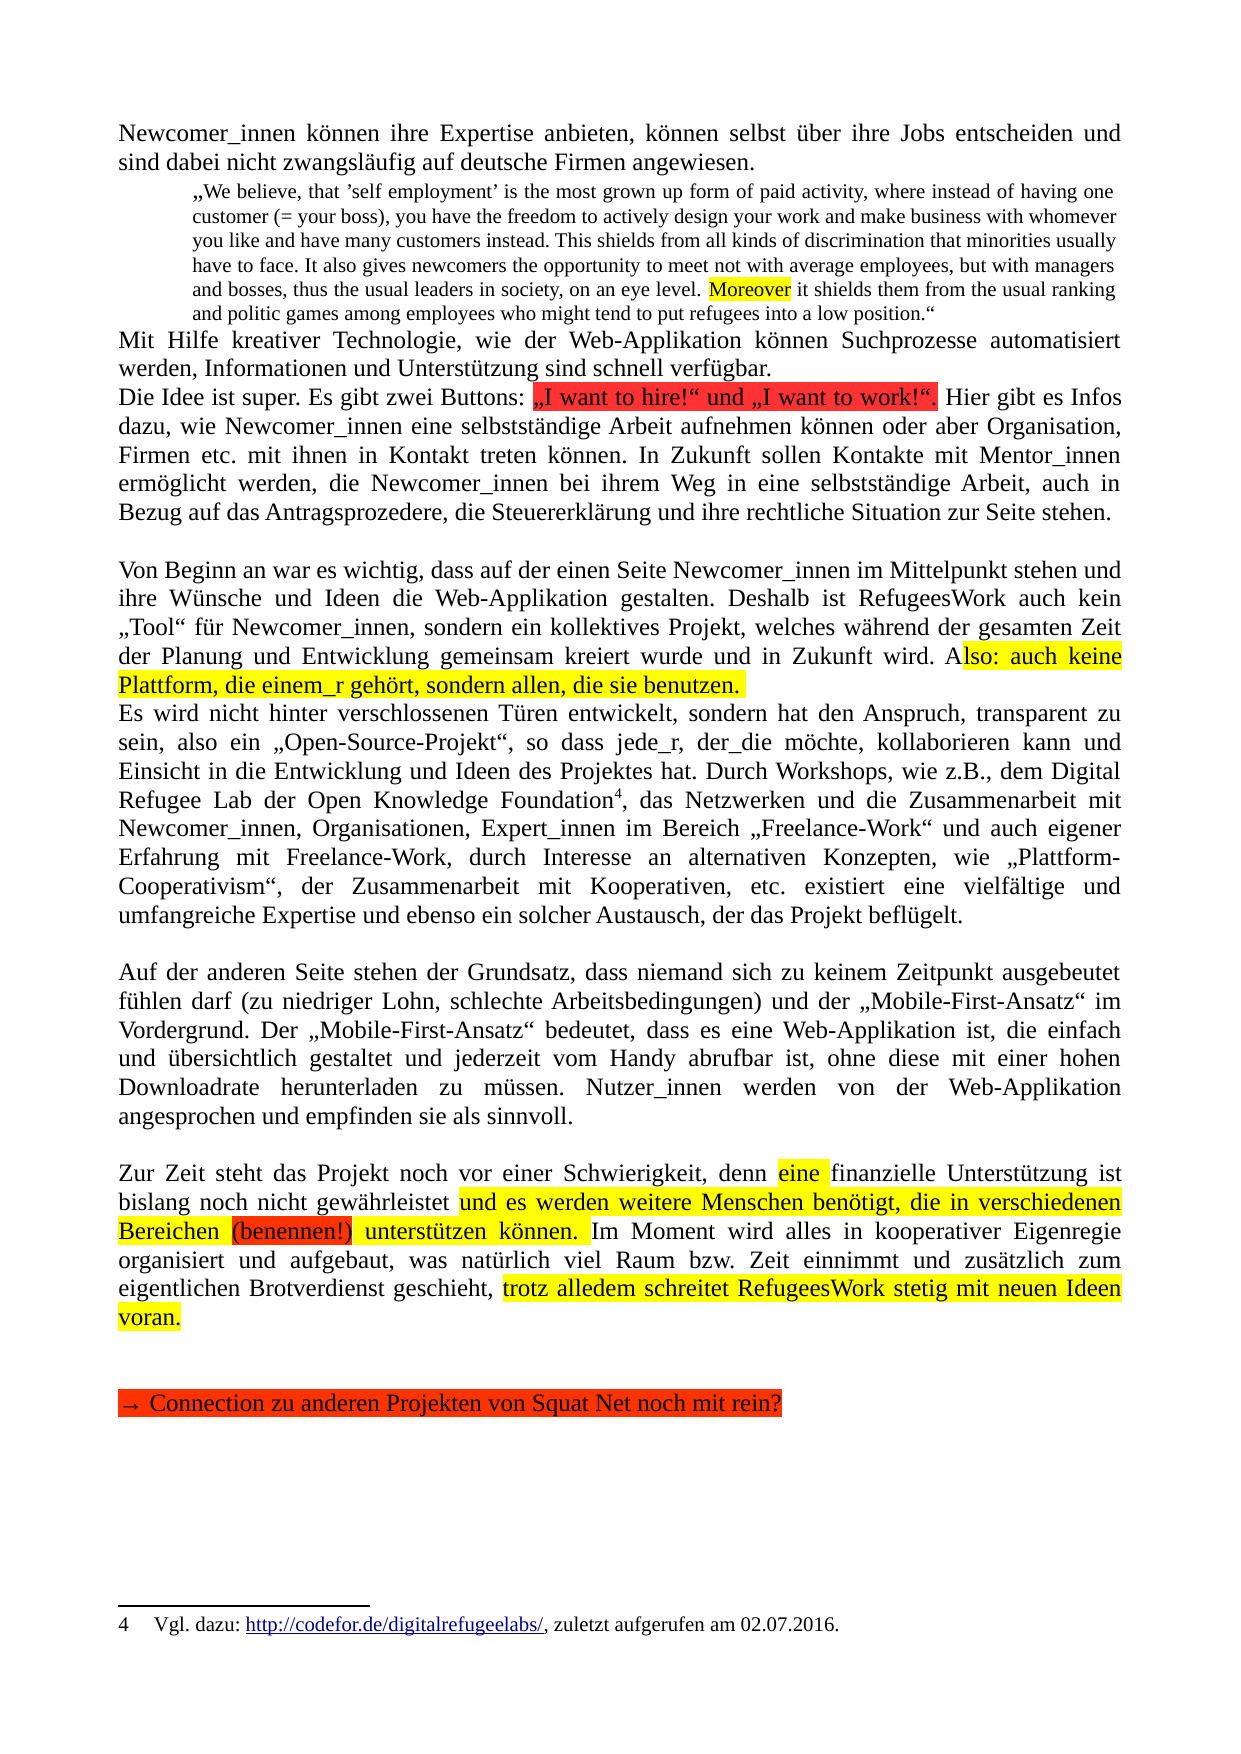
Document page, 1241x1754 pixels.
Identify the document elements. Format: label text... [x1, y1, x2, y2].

text „We believe, that ’self employment’ is the most grown up form of paid activity, where instead of having one customer (= your boss), you have the freedom to actively design your work and make business with whomever you like and have many customers instead. This shields from all kinds of discrimination that minorities usually have to face. It also gives newcomers the opportunity to meet not with average employees, but with managers and bosses, thus the usual leaders in society, on an eye level. Moreover it shields them from the usual ranking and politic games among employees who might tend to put refugees into a low position.“ [118, 176, 1122, 325]
text Mit Hilfe kreativer Technologie, wie der Web-Applikation können Suchprozesse automatisiert werden, Informationen und Unterstützung sind schnell verfügbar. [118, 325, 1122, 382]
text Es wird nicht hinter verschlossenen Türen entwickelt, sondern hat den Anspruch, transparent zu sein, also ein „Open-Source-Projekt“, so dass jede_r, der_die möchte, kollaborieren kann und Einsicht in die Entwicklung und Ideen des Projektes hat. Durch Workshops, wie z.B., dem Digital Refugee Lab der Open Knowledge Foundation, das Netzwerken und die Zusammenarbeit mit Newcomer_innen, Organisationen, Expert_innen im Bereich „Freelance-Work“ und auch eigener Erfahrung mit Freelance-Work, durch Interesse an alternativen Konzepten, wie „Plattform-Cooperativism“, der Zusammenarbeit mit Kooperativen, etc. existiert eine vielfältige und umfangreiche Expertise und ebenso ein solcher Austausch, der das Projekt beflügelt. [118, 698, 1122, 928]
text Zur Zeit steht das Projekt noch vor einer Schwierigkeit, denn eine finanzielle Unterstützung ist bislang noch nicht gewährleistet und es werden weitere Menschen benötigt, die in verschiedenen Bereichen (benennen!) unterstützen können. Im Moment wird alles in kooperativer Eigenregie organisiert und aufgebaut, was natürlich viel Raum bzw. Zeit einnimmt und zusätzlich zum eigentlichen Brotverdienst geschieht, trotz alledem schreitet RefugeesWork stetig mit neuen Ideen voran. [118, 1158, 1122, 1331]
text → Connection zu anderen Projekten von Squat Net noch mit rein? [118, 1388, 1122, 1417]
text Die Idee ist super. Es gibt zwei Buttons: „I want to hire!“ und „I want to work!“. Hier gibt es Infos dazu, wie Newcomer_innen eine selbstständige Arbeit aufnehmen können oder aber Organisation, Firmen etc. mit ihnen in Kontakt treten können. In Zukunft sollen Kontakte mit Mentor_innen ermöglicht werden, die Newcomer_innen bei ihrem Weg in eine selbstständige Arbeit, auch in Bezug auf das Antragsprozedere, die Steuererklärung und ihre rechtliche Situation zur Seite stehen. [118, 382, 1122, 526]
text Auf der anderen Seite stehen der Grundsatz, dass niemand sich zu keinem Zeitpunkt ausgebeutet fühlen darf (zu niedriger Lohn, schlechte Arbeitsbedingungen) und der „Mobile-First-Ansatz“ im Vordergrund. Der „Mobile-First-Ansatz“ bedeutet, dass es eine Web-Applikation ist, die einfach und übersichtlich gestaltet und jederzeit vom Handy abrufbar ist, ohne diese mit einer hohen Downloadrate herunterladen zu müssen. Nutzer_innen werden von der Web-Applikation angesprochen und empfinden sie als sinnvoll. [118, 957, 1122, 1130]
text Newcomer_innen können ihre Expertise anbieten, können selbst über ihre Jobs entscheiden und sind dabei nicht zwangsläufig auf deutsche Firmen angewiesen. [118, 118, 1122, 176]
text Vgl. dazu: http://codefor.de/digitalrefugeelabs/, zuletzt aufgerufen am 02.07.2016. [118, 1612, 1122, 1636]
text Von Beginn an war es wichtig, dass auf der einen Seite Newcomer_innen im Mittelpunkt stehen und ihre Wünsche und Ideen die Web-Applikation gestalten. Deshalb ist RefugeesWork auch kein „Tool“ für Newcomer_innen, sondern ein kollektives Projekt, welches während der gesamten Zeit der Planung und Entwicklung gemeinsam kreiert wurde und in Zukunft wird. Also: auch keine Plattform, die einem_r gehört, sondern allen, die sie benutzen. [118, 555, 1122, 698]
